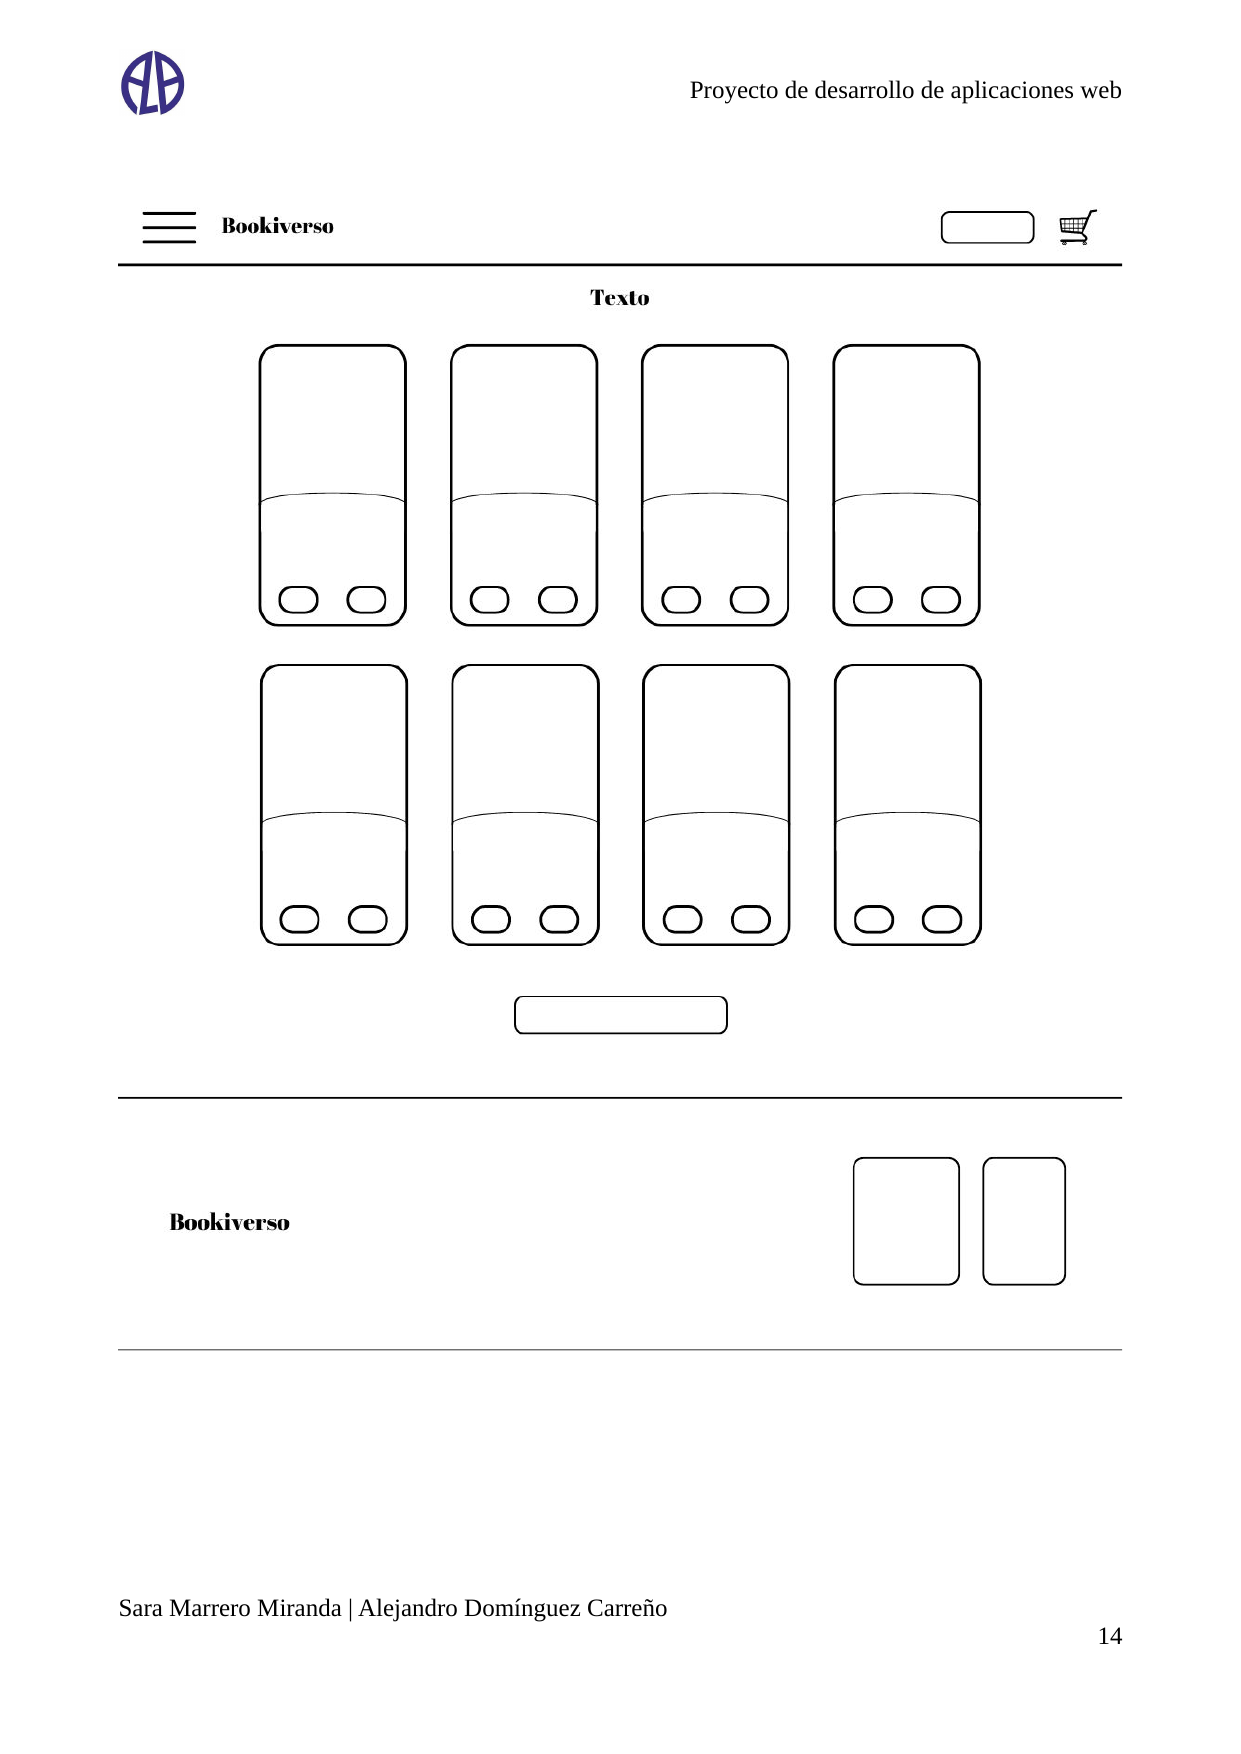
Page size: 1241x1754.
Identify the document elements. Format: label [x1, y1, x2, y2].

picture [118, 177, 1123, 1432]
picture [119, 49, 186, 116]
